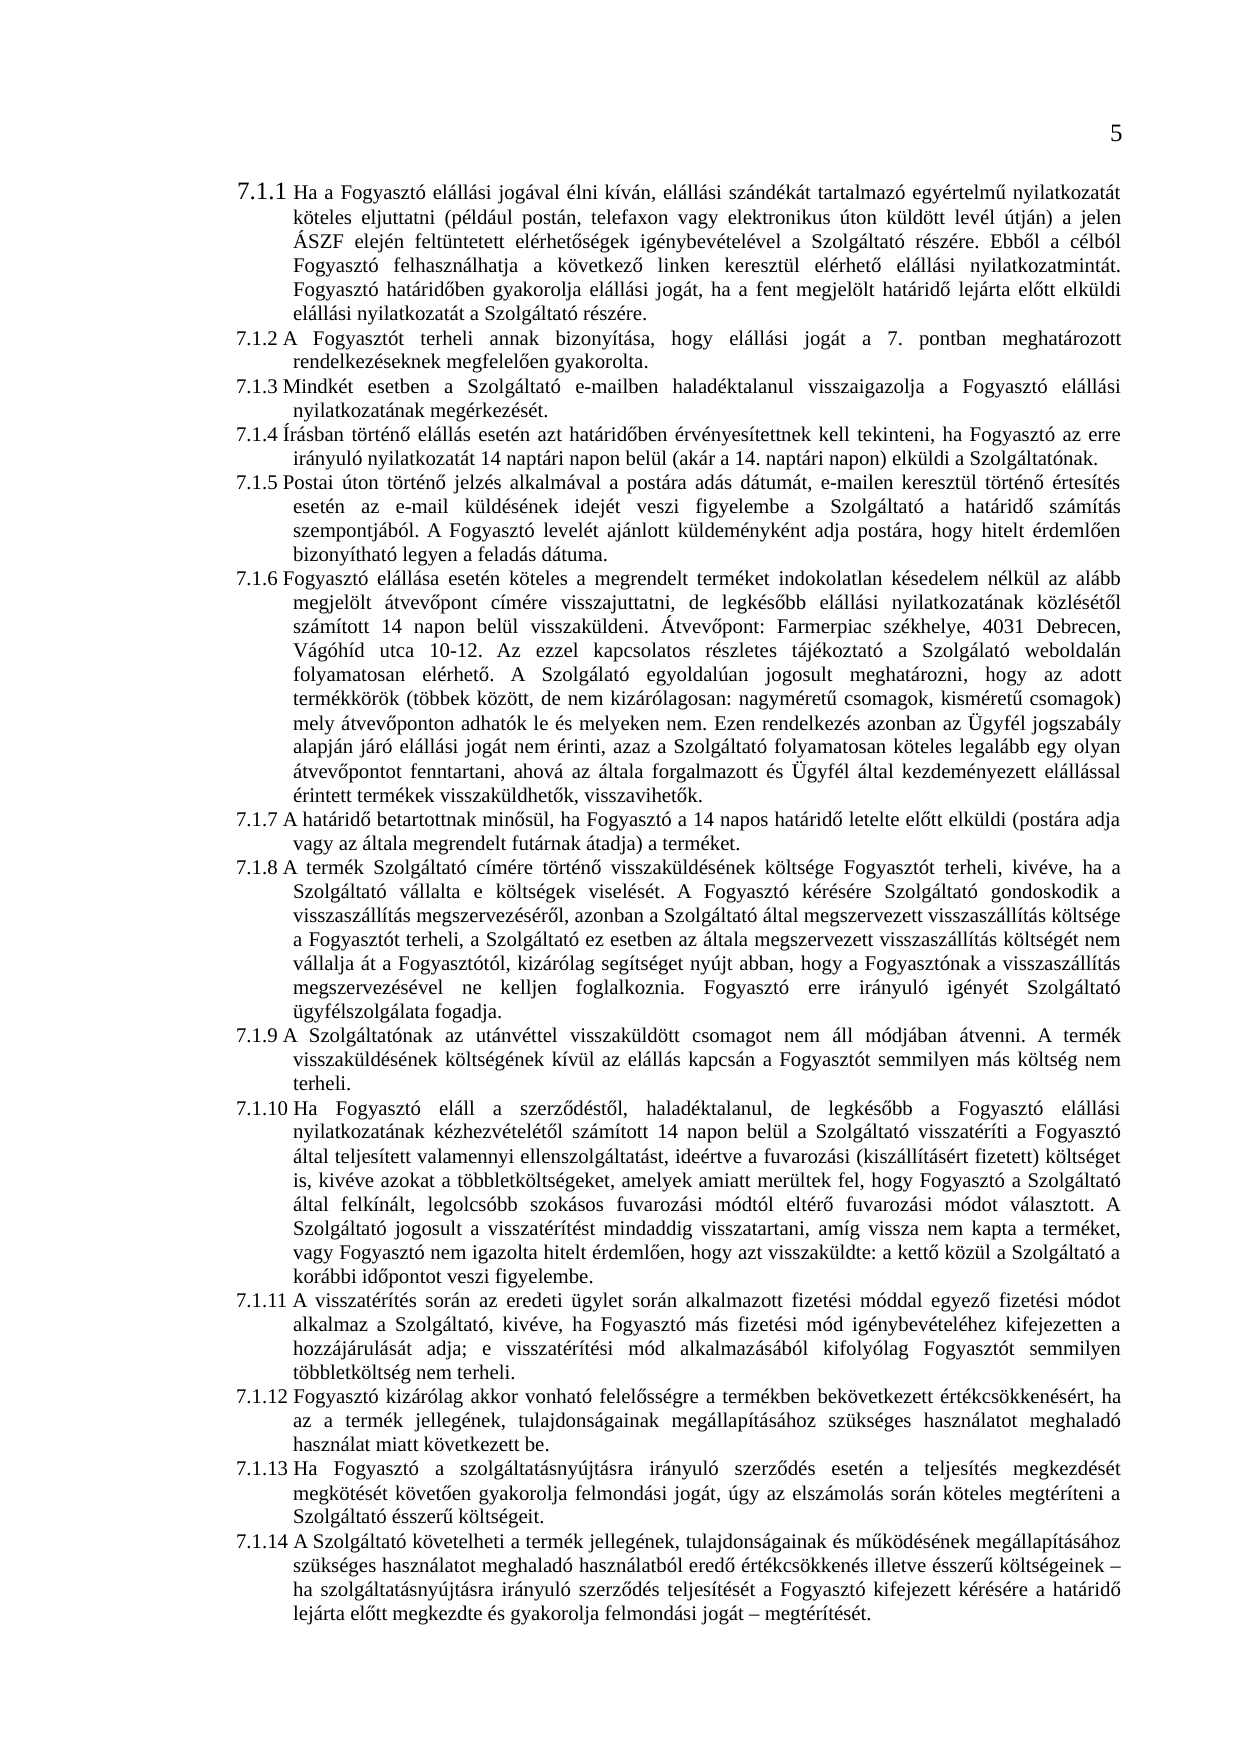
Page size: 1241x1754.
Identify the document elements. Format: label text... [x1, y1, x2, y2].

list A visszatérítés során az eredeti ügylet során alkalmazott fizetési móddal egyező fizetési módot alkalmaz a Szolgáltató, kivéve, ha Fogyasztó más fizetési mód igénybevételéhez kifejezetten a hozzájárulását adja; e visszatérítési mód alkalmazásából kifolyólag Fogyasztót semmilyen többletköltség nem terheli. [231, 1288, 1122, 1384]
list Mindkét esetben a Szolgáltató e-mailben haladéktalanul visszaigazolja a Fogyasztó elállási nyilatkozatának megérkezését. [231, 373, 1122, 422]
list A határidő betartottnak minősül, ha Fogyasztó a 14 napos határidő letelte előtt elküldi (postára adja vagy az általa megrendelt futárnak átadja) a terméket. [231, 807, 1122, 855]
list Ha a Fogyasztó elállási jogával élni kíván, elállási szándékát tartalmazó egyértelmű nyilatkozatát köteles eljuttatni (például postán, telefaxon vagy elektronikus úton küldött levél útján) a jelen ÁSZF elején feltüntetett elérhetőségek igénybevételével a Szolgáltató részére. Ebből a célból Fogyasztó felhasználhatja a következő linken keresztül elérhető elállási nyilatkozatmintát. Fogyasztó határidőben gyakorolja elállási jogát, ha a fent megjelölt határidő lejárta előtt elküldi elállási nyilatkozatát a Szolgáltató részére. [231, 176, 1122, 325]
list Postai úton történő jelzés alkalmával a postára adás dátumát, e-mailen keresztül történő értesítés esetén az e-mail küldésének idejét veszi figyelembe a Szolgáltató a határidő számítás szempontjából. A Fogyasztó levelét ajánlott küldeményként adja postára, hogy hitelt érdemlően bizonyítható legyen a feladás dátuma. [231, 470, 1122, 566]
list A Fogyasztót terheli annak bizonyítása, hogy elállási jogát a 7. pontban meghatározott rendelkezéseknek megfelelően gyakorolta. [231, 325, 1122, 373]
list A Szolgáltatónak az utánvéttel visszaküldött csomagot nem áll módjában átvenni. A termék visszaküldésének költségének kívül az elállás kapcsán a Fogyasztót semmilyen más költség nem terheli. [231, 1023, 1122, 1095]
list Fogyasztó kizárólag akkor vonható felelősségre a termékben bekövetkezett értékcsökkenésért, ha az a termék jellegének, tulajdonságainak megállapításához szükséges használatot meghaladó használat miatt következett be. [231, 1384, 1122, 1456]
list A termék Szolgáltató címére történő visszaküldésének költsége Fogyasztót terheli, kivéve, ha a Szolgáltató vállalta e költségek viselését. A Fogyasztó kérésére Szolgáltató gondoskodik a visszaszállítás megszervezéséről, azonban a Szolgáltató által megszervezett visszaszállítás költsége a Fogyasztót terheli, a Szolgáltató ez esetben az általa megszervezett visszaszállítás költségét nem vállalja át a Fogyasztótól, kizárólag segítséget nyújt abban, hogy a Fogyasztónak a visszaszállítás megszervezésével ne kelljen foglalkoznia. Fogyasztó erre irányuló igényét Szolgáltató ügyfélszolgálata fogadja. [231, 855, 1122, 1023]
list A Szolgáltató követelheti a termék jellegének, tulajdonságainak és működésének megállapításához szükséges használatot meghaladó használatból eredő értékcsökkenés illetve ésszerű költségeinek – ha szolgáltatásnyújtásra irányuló szerződés teljesítését a Fogyasztó kifejezett kérésére a határidő lejárta előtt megkezdte és gyakorolja felmondási jogát – megtérítését. [231, 1528, 1122, 1625]
list Ha Fogyasztó eláll a szerződéstől, haladéktalanul, de legkésőbb a Fogyasztó elállási nyilatkozatának kézhezvételétől számított 14 napon belül a Szolgáltató visszatéríti a Fogyasztó által teljesített valamennyi ellenszolgáltatást, ideértve a fuvarozási (kiszállításért fizetett) költséget is, kivéve azokat a többletköltségeket, amelyek amiatt merültek fel, hogy Fogyasztó a Szolgáltató által felkínált, legolcsóbb szokásos fuvarozási módtól eltérő fuvarozási módot választott. A Szolgáltató jogosult a visszatérítést mindaddig visszatartani, amíg vissza nem kapta a terméket, vagy Fogyasztó nem igazolta hitelt érdemlően, hogy azt visszaküldte: a kettő közül a Szolgáltató a korábbi időpontot veszi figyelembe. [231, 1095, 1122, 1288]
list Ha Fogyasztó a szolgáltatásnyújtásra irányuló szerződés esetén a teljesítés megkezdését megkötését követően gyakorolja felmondási jogát, úgy az elszámolás során köteles megtéríteni a Szolgáltató ésszerű költségeit. [231, 1456, 1122, 1528]
list Fogyasztó elállása esetén köteles a megrendelt terméket indokolatlan késedelem nélkül az alább megjelölt átvevőpont címére visszajuttatni, de legkésőbb elállási nyilatkozatának közlésétől számított 14 napon belül visszaküldeni. Átvevőpont: Farmerpiac székhelye, 4031 Debrecen, Vágóhíd utca 10-12. Az ezzel kapcsolatos részletes tájékoztató a Szolgálató weboldalán folyamatosan elérhető. A Szolgálató egyoldalúan jogosult meghatározni, hogy az adott termékkörök (többek között, de nem kizárólagosan: nagyméretű csomagok, kisméretű csomagok) mely átvevőponton adhatók le és melyeken nem. Ezen rendelkezés azonban az Ügyfél jogszabály alapján járó elállási jogát nem érinti, azaz a Szolgáltató folyamatosan köteles legalább egy olyan átvevőpontot fenntartani, ahová az általa forgalmazott és Ügyfél által kezdeményezett elállással érintett termékek visszaküldhetők, visszavihetők. [231, 566, 1122, 807]
list Írásban történő elállás esetén azt határidőben érvényesítettnek kell tekinteni, ha Fogyasztó az erre irányuló nyilatkozatát 14 naptári napon belül (akár a 14. naptári napon) elküldi a Szolgáltatónak. [231, 422, 1122, 470]
